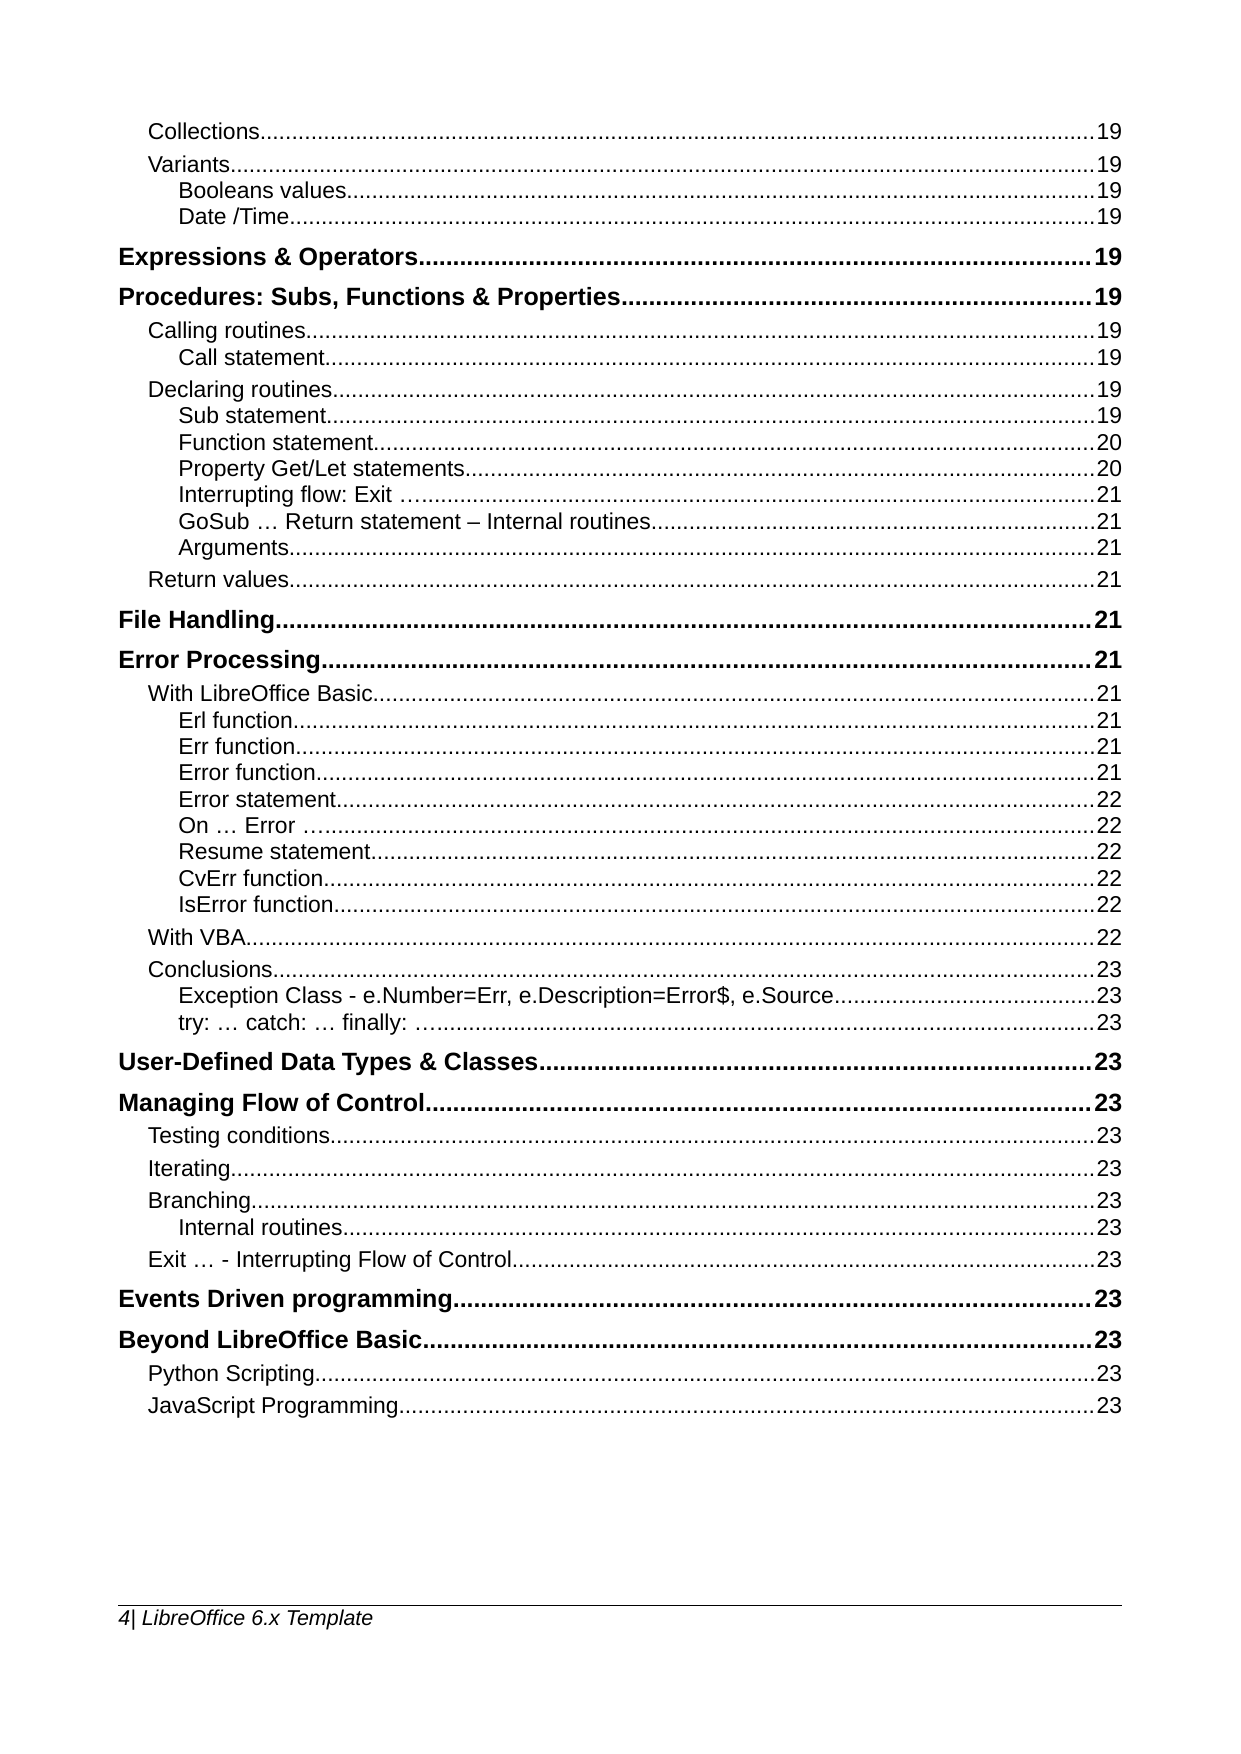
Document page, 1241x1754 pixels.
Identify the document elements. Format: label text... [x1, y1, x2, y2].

text Exit … - Interrupting Flow of Control 23 [148, 1246, 1122, 1272]
text Function statement 20 [178, 428, 1122, 455]
text Return values 21 [148, 566, 1122, 593]
text Error Processing 21 [118, 645, 1122, 674]
text Err function 21 [178, 733, 1122, 759]
text Call statement 19 [178, 343, 1122, 370]
text Date /Time 19 [178, 203, 1122, 229]
text Internal routines 23 [178, 1213, 1122, 1240]
text Booleans values 19 [178, 177, 1122, 203]
text Testing conditions 23 [148, 1122, 1122, 1149]
text Beyond LibreOffice Basic 23 [118, 1325, 1122, 1354]
text Error function 21 [178, 759, 1122, 786]
text CvErr function 22 [178, 865, 1122, 891]
text Property Get/Let statements 20 [178, 455, 1122, 481]
text With LibreOffice Basic 21 [148, 680, 1122, 707]
text Calling routines 19 [148, 317, 1122, 343]
text Sub statement 19 [178, 402, 1122, 428]
text Procedures: Subs, Functions & Properties 19 [118, 282, 1122, 311]
text With VBA 22 [148, 923, 1122, 950]
text IsError function 22 [178, 891, 1122, 917]
text Python Scripting 23 [148, 1360, 1122, 1386]
text Collections 19 [148, 118, 1122, 144]
text GoSub … Return statement – Internal routines 21 [178, 508, 1122, 534]
text Declaring routines 19 [148, 376, 1122, 402]
text Resume statement 22 [178, 838, 1122, 865]
text Exception Class - e.Number=Err, e.Description=Error$, e.Source 23 [178, 982, 1122, 1008]
text Variants 19 [148, 151, 1122, 177]
text Iterating 23 [148, 1155, 1122, 1181]
text JavaScript Programming 23 [148, 1392, 1122, 1418]
text Expressions & Operators 19 [118, 242, 1122, 270]
text Branching 23 [148, 1187, 1122, 1213]
text On … Error … 22 [178, 812, 1122, 838]
text Managing Flow of Control 23 [118, 1088, 1122, 1116]
text Arguments 21 [178, 534, 1122, 560]
text Erl function 21 [178, 707, 1122, 733]
text User-Defined Data Types & Classes 23 [118, 1047, 1122, 1076]
text Error statement 22 [178, 786, 1122, 812]
text File Handling 21 [118, 605, 1122, 633]
text Conclusions 23 [148, 956, 1122, 982]
text Events Driven programming 23 [118, 1284, 1122, 1313]
text try: … catch: … finally: … 23 [178, 1008, 1122, 1035]
text Interrupting flow: Exit … 21 [178, 481, 1122, 508]
